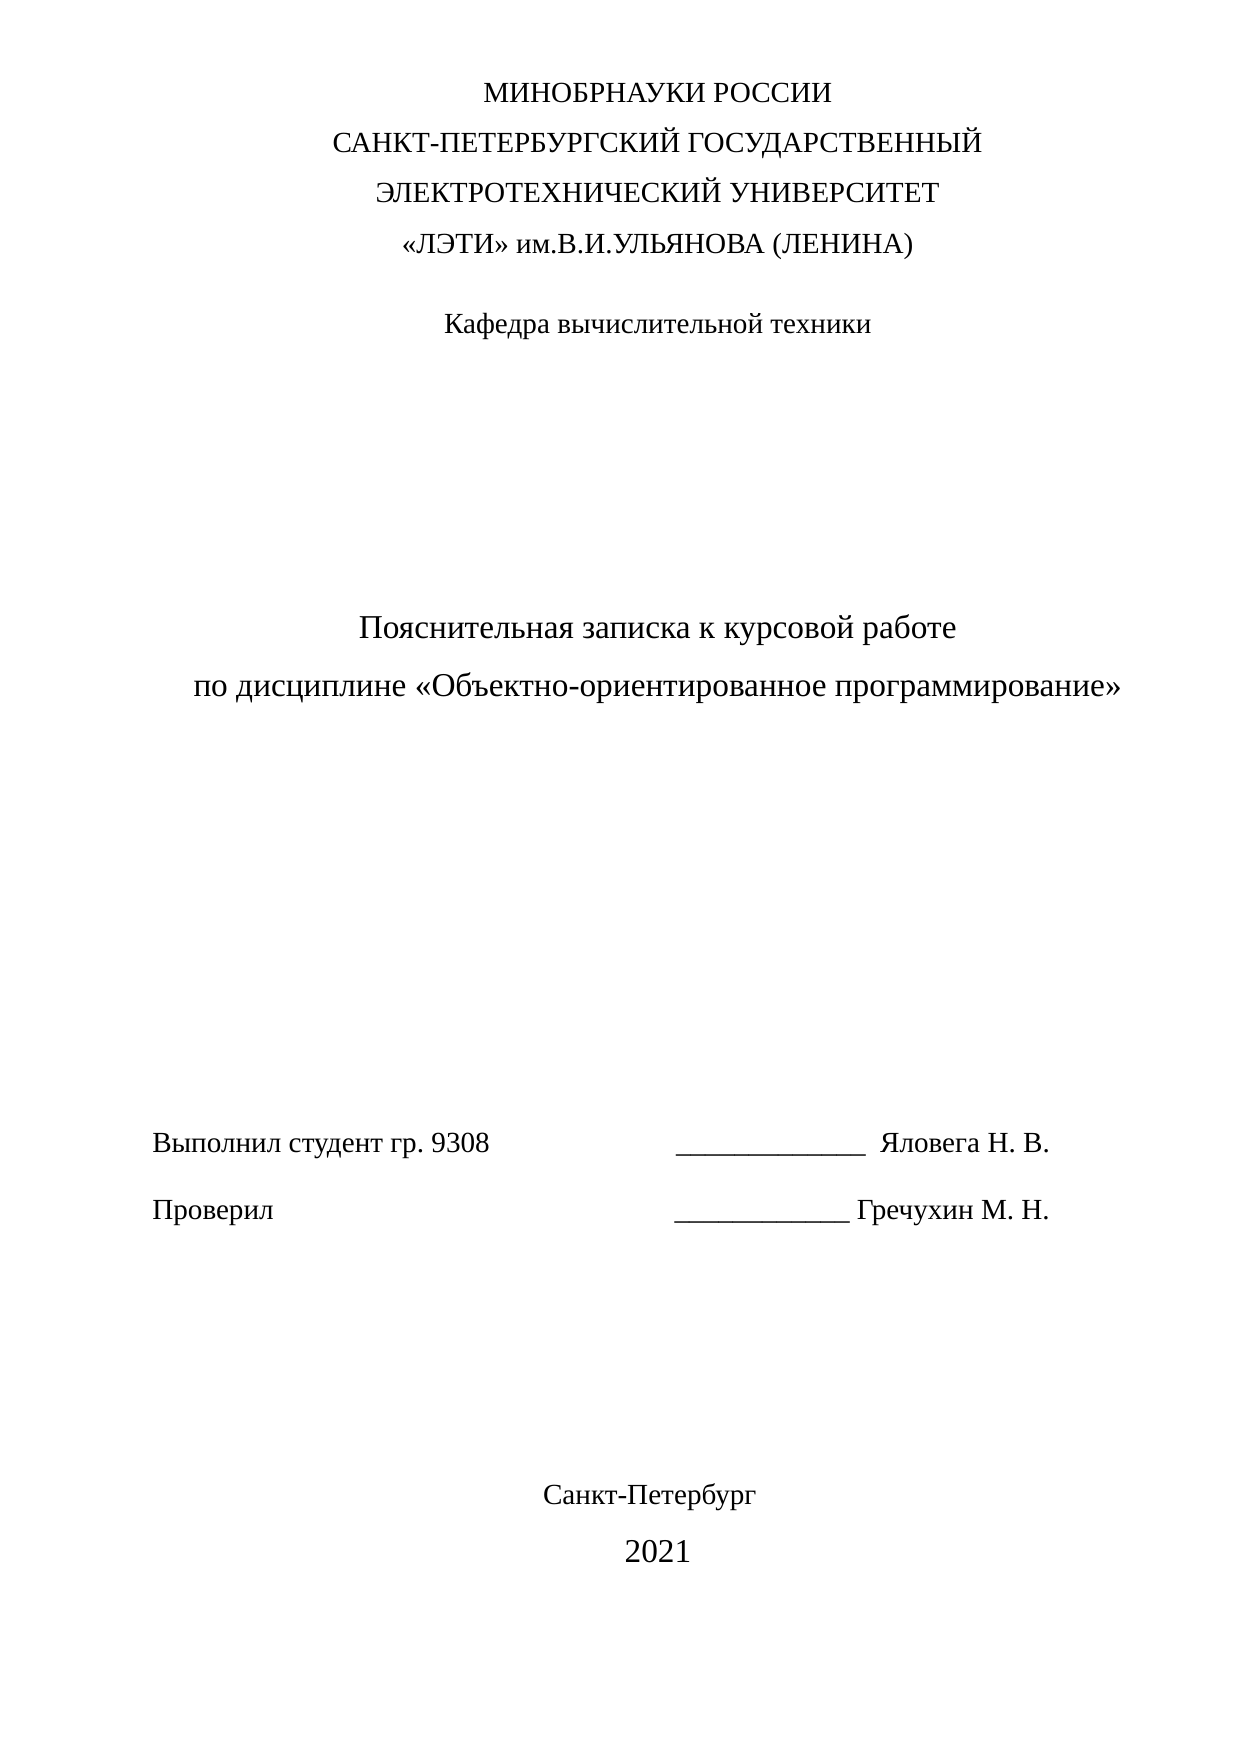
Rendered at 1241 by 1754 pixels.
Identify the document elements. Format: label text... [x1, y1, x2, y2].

text САНКТ-ПЕТЕРБУРГСКИЙ ГОСУДАРСТВЕННЫЙ [75, 125, 1165, 159]
table_cell [563, 1159, 1051, 1192]
table_header Выполнил студент гр. 9308 [76, 1125, 563, 1159]
text 2021 [75, 1532, 1165, 1570]
text Пояснительная записка к курсовой работе [75, 608, 1165, 646]
text «ЛЭТИ» им.В.И.УЛЬЯНОВА (ЛЕНИНА) [75, 226, 1165, 259]
table_cell [76, 1159, 563, 1192]
table_cell ____________ Гречухин М. Н. [563, 1192, 1051, 1226]
text МИНОБРНАУКИ РОССИИ [75, 75, 1165, 108]
table_cell Проверил [76, 1192, 563, 1226]
text Кафедра вычислительной техники [75, 306, 1165, 339]
text ЭЛЕКТРОТЕХНИЧЕСКИЙ УНИВЕРСИТЕТ [75, 176, 1165, 209]
text Санкт-Петербург [75, 1477, 1165, 1510]
text по дисциплине «Объектно-ориентированное программирование» [75, 665, 1165, 703]
table_header _____________ Яловега Н. В. [563, 1125, 1051, 1159]
